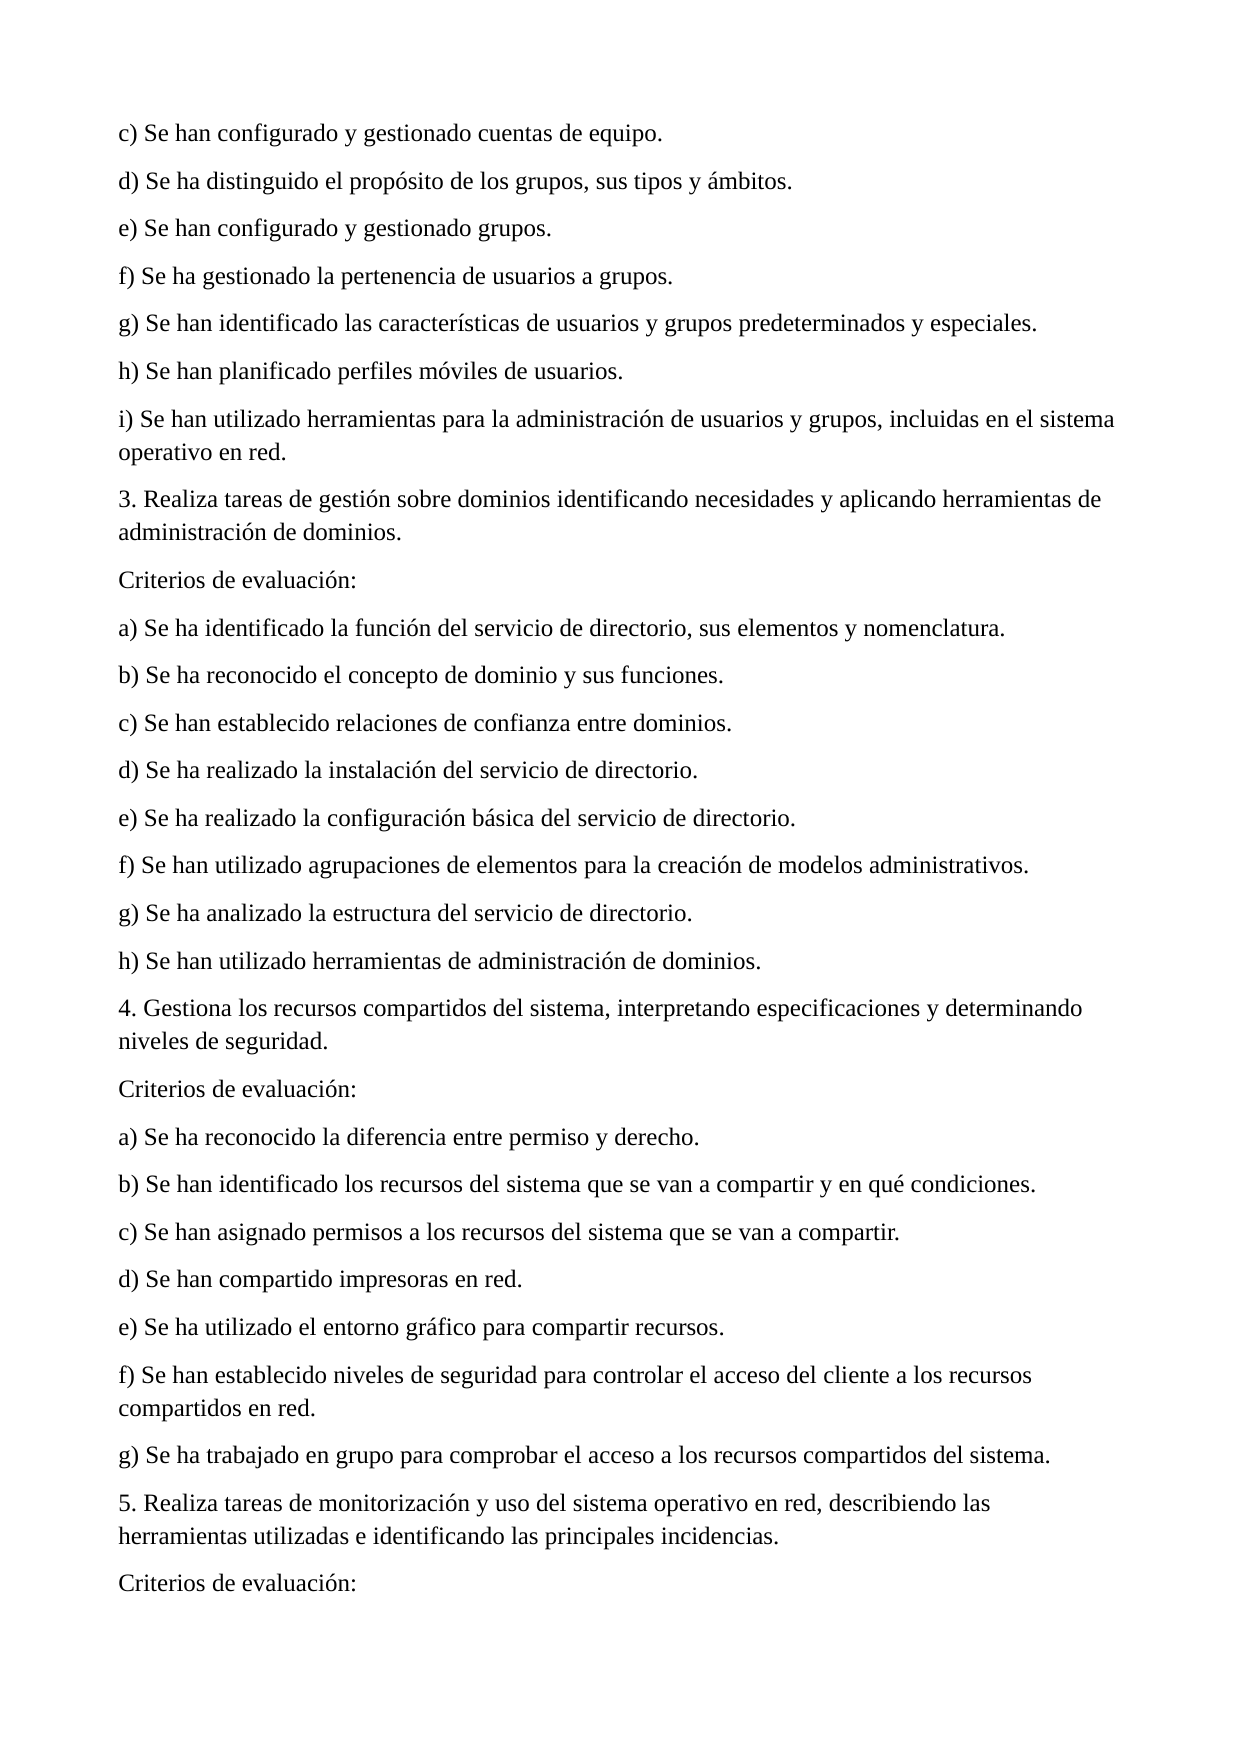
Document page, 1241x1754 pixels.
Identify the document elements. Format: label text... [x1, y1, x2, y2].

text 4. Gestiona los recursos compartidos del sistema, interpretando especificaciones y determinando niveles de seguridad. [118, 993, 1122, 1055]
text Criterios de evaluación: [118, 1074, 1122, 1103]
text g) Se ha trabajado en grupo para comprobar el acceso a los recursos compartidos del sistema. [118, 1440, 1122, 1469]
text g) Se han identificado las características de usuarios y grupos predeterminados y especiales. [118, 308, 1122, 337]
text i) Se han utilizado herramientas para la administración de usuarios y grupos, incluidas en el sistema operativo en red. [118, 404, 1122, 466]
text e) Se han configurado y gestionado grupos. [118, 213, 1122, 242]
text c) Se han configurado y gestionado cuentas de equipo. [118, 118, 1122, 147]
text h) Se han utilizado herramientas de administración de dominios. [118, 946, 1122, 974]
text Criterios de evaluación: [118, 1568, 1122, 1597]
text c) Se han establecido relaciones de confianza entre dominios. [118, 708, 1122, 737]
text c) Se han asignado permisos a los recursos del sistema que se van a compartir. [118, 1217, 1122, 1246]
text e) Se ha realizado la configuración básica del servicio de directorio. [118, 803, 1122, 832]
text g) Se ha analizado la estructura del servicio de directorio. [118, 898, 1122, 927]
text f) Se han establecido niveles de seguridad para controlar el acceso del cliente a los recursos compartidos en red. [118, 1360, 1122, 1421]
text d) Se ha realizado la instalación del servicio de directorio. [118, 755, 1122, 784]
text a) Se ha reconocido la diferencia entre permiso y derecho. [118, 1122, 1122, 1150]
text d) Se han compartido impresoras en red. [118, 1264, 1122, 1293]
text f) Se han utilizado agrupaciones de elementos para la creación de modelos administrativos. [118, 851, 1122, 879]
text f) Se ha gestionado la pertenencia de usuarios a grupos. [118, 261, 1122, 290]
text b) Se han identificado los recursos del sistema que se van a compartir y en qué condiciones. [118, 1169, 1122, 1198]
text d) Se ha distinguido el propósito de los grupos, sus tipos y ámbitos. [118, 166, 1122, 194]
text 5. Realiza tareas de monitorización y uso del sistema operativo en red, describiendo las herramientas utilizadas e identificando las principales incidencias. [118, 1488, 1122, 1550]
text Criterios de evaluación: [118, 565, 1122, 594]
text e) Se ha utilizado el entorno gráfico para compartir recursos. [118, 1312, 1122, 1341]
text h) Se han planificado perfiles móviles de usuarios. [118, 356, 1122, 385]
text 3. Realiza tareas de gestión sobre dominios identificando necesidades y aplicando herramientas de administración de dominios. [118, 484, 1122, 546]
text a) Se ha identificado la función del servicio de directorio, sus elementos y nomenclatura. [118, 613, 1122, 641]
text b) Se ha reconocido el concepto de dominio y sus funciones. [118, 660, 1122, 689]
